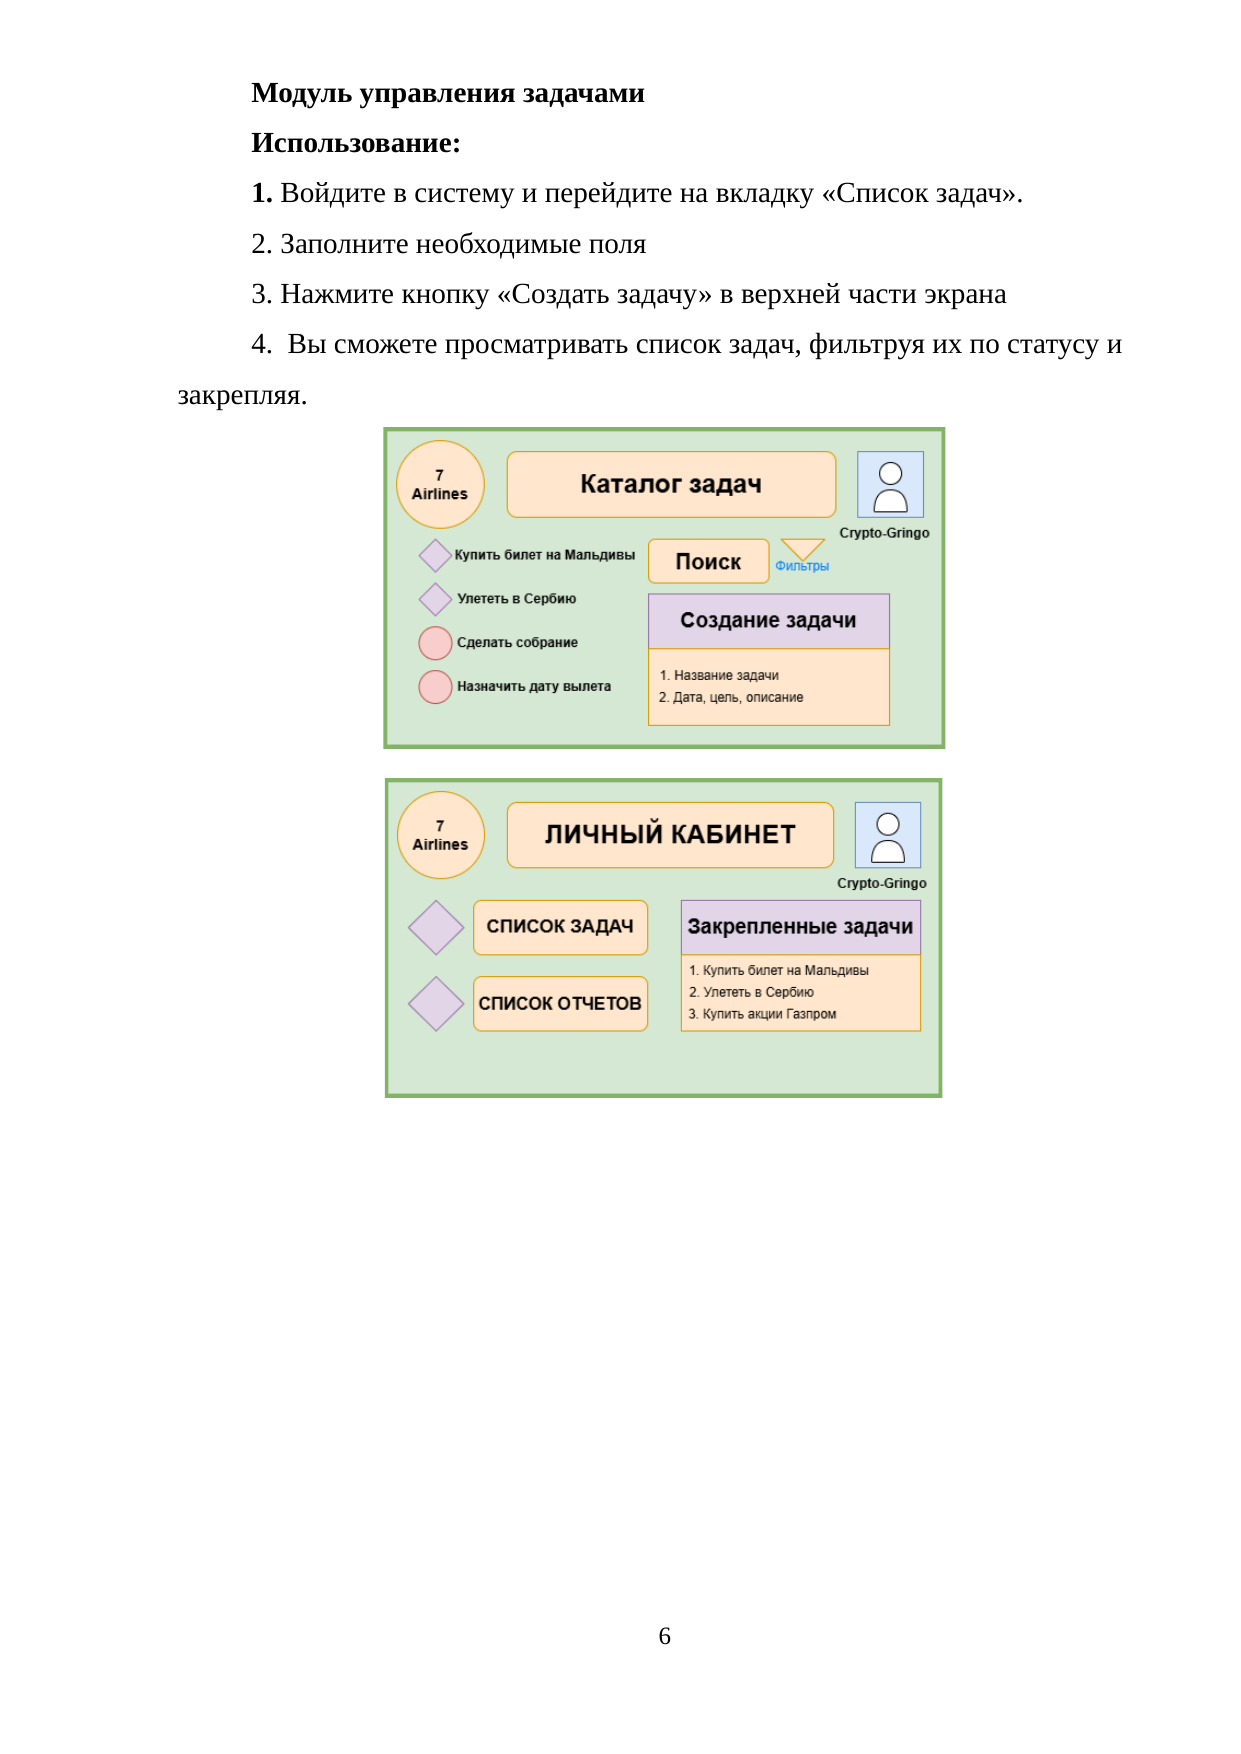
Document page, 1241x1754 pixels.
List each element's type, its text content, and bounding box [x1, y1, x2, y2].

subtitle 3. Нажмите кнопку «Создать задачу» в верхней части экрана [177, 276, 1152, 310]
subtitle Использование: [177, 125, 1152, 159]
subtitle 4. Вы сможете просматривать список задач, фильтруя их по статусу и закрепляя. [177, 327, 1152, 410]
subtitle 1. Войдите в систему и перейдите на вкладку «Список задач». [177, 176, 1152, 209]
subtitle Модуль управления задачами [177, 75, 1152, 108]
subtitle 2. Заполните необходимые поля [177, 226, 1152, 259]
